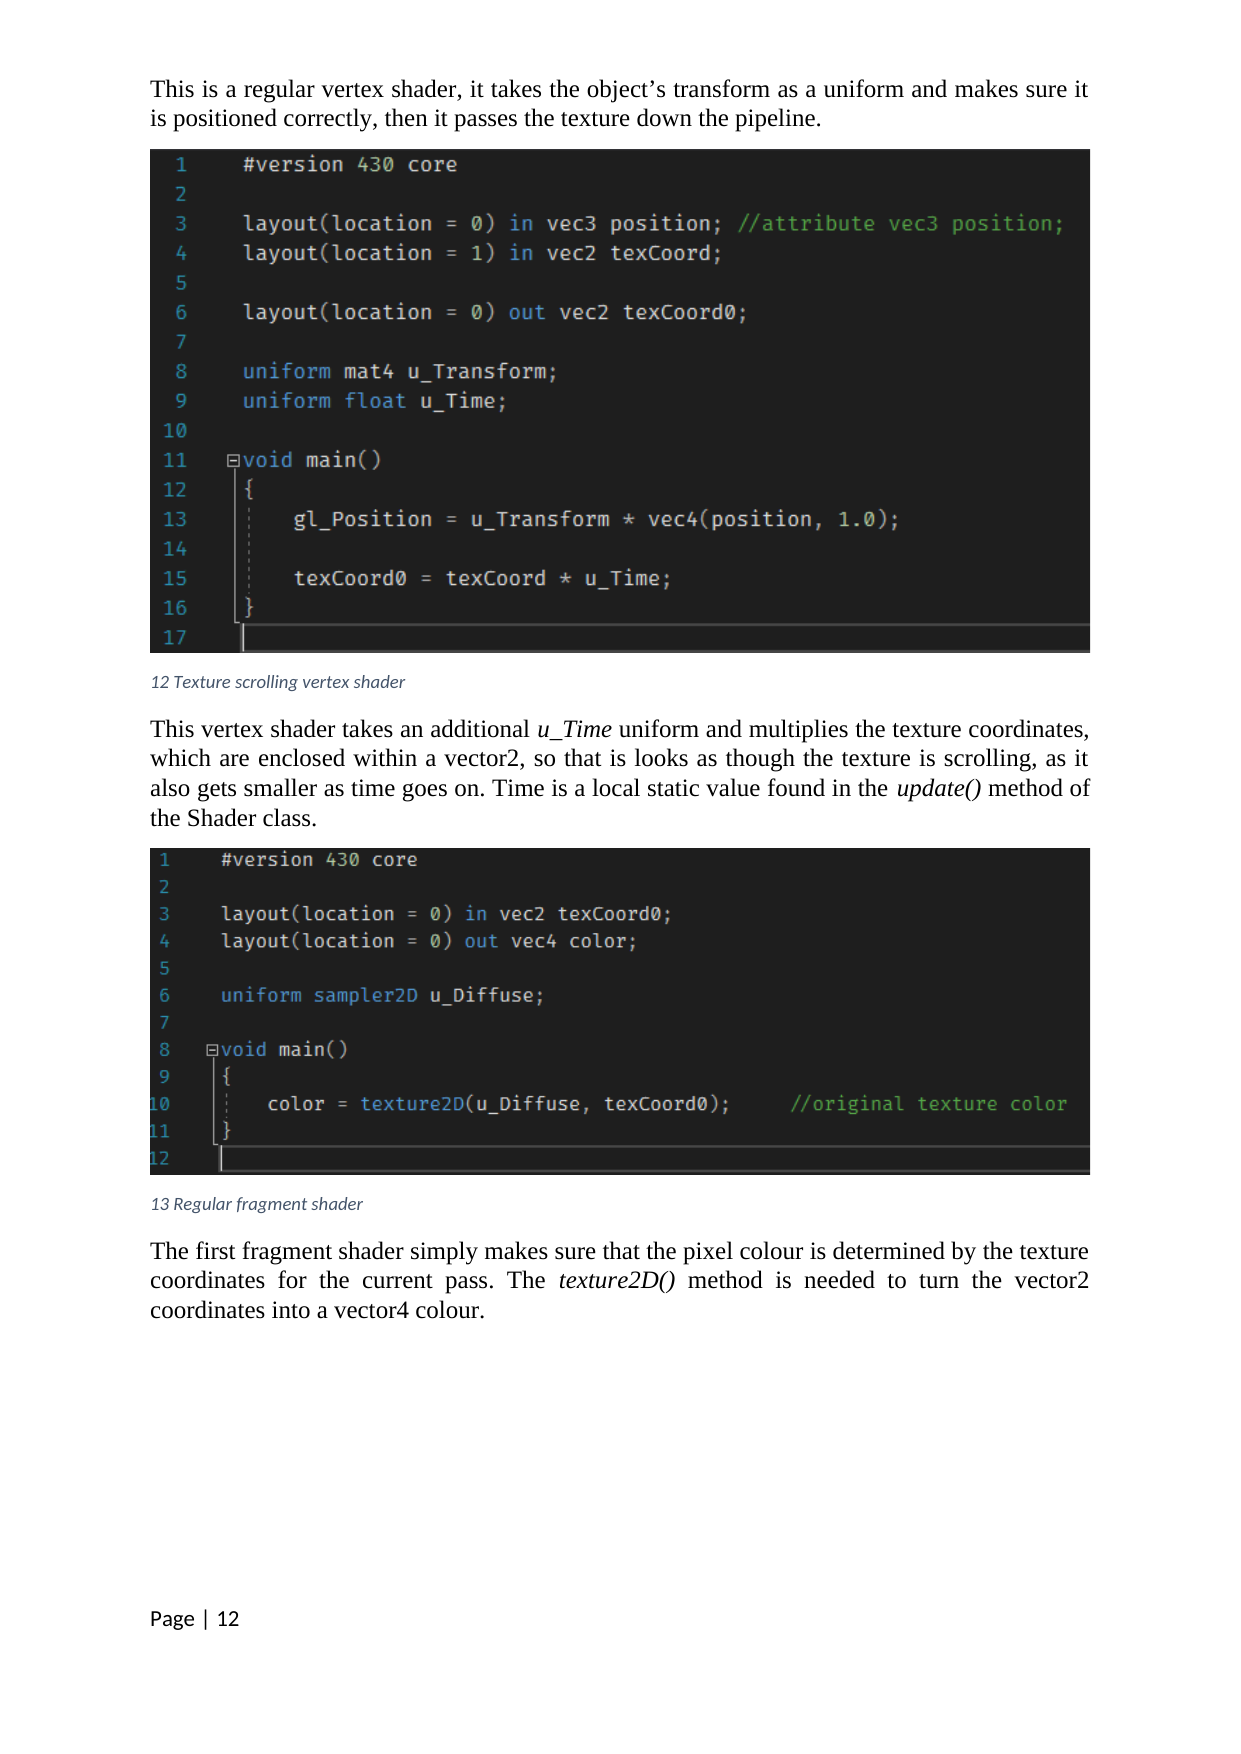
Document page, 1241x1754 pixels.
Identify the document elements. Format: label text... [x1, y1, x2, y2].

text This vertex shader takes an additional u_Time uniform and multiplies the texture coordinates, which are enclosed within a vector2, so that is looks as though the texture is scrolling, as it also gets smaller as time goes on. Time is a local static value found in the update() method of the Shader class. [150, 714, 1090, 831]
text This is a regular vertex shader, it takes the object’s transform as a uniform and makes sure it is positioned correctly, then it passes the texture down the pipeline. [150, 74, 1090, 132]
text The first fragment shader simply makes sure that the pixel colour is determined by the texture coordinates for the current pass. The texture2D() method is needed to turn the vector2 coordinates into a vector4 colour. [150, 1236, 1090, 1324]
text 13 Regular fragment shader [150, 1192, 1090, 1215]
text 12 Texture scrolling vertex shader [150, 670, 1090, 693]
